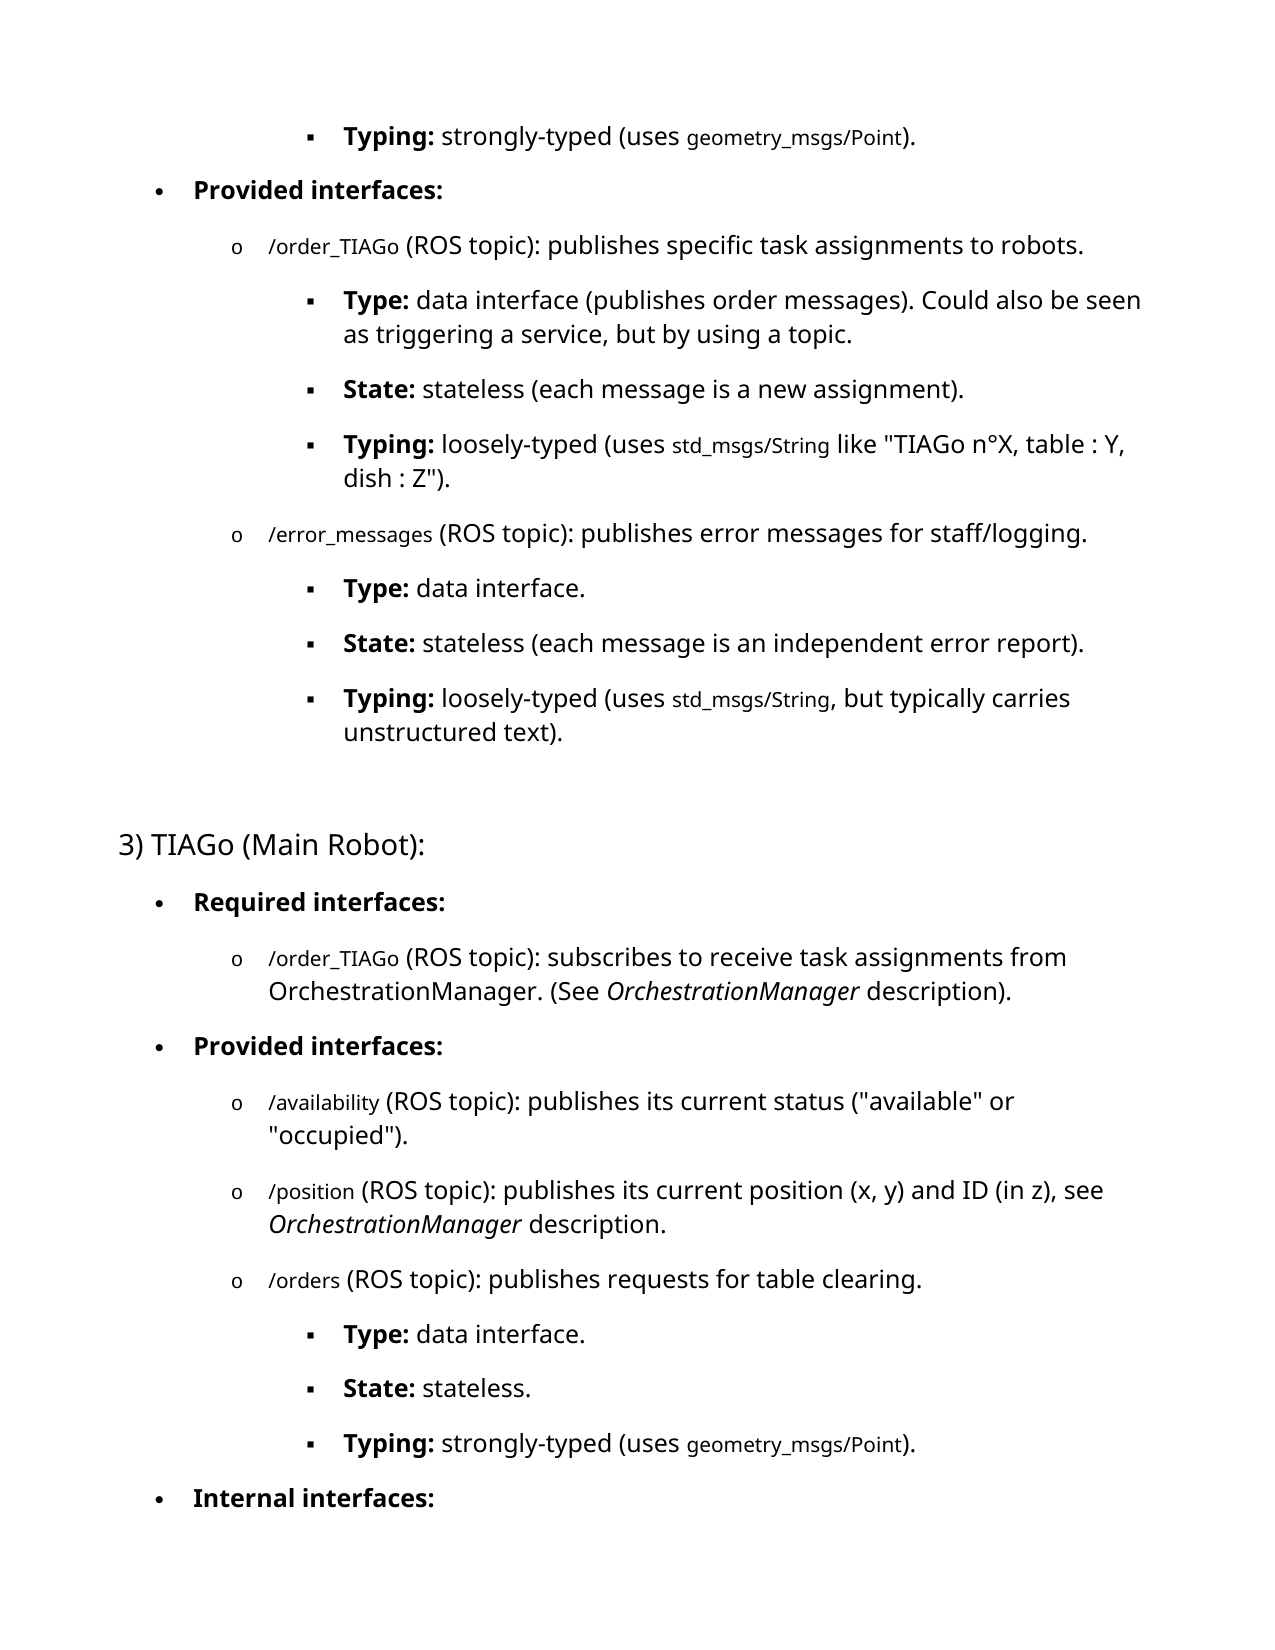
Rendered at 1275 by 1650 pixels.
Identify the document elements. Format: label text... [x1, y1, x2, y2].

list State: stateless (each message is a new assignment). [306, 372, 1157, 406]
list Typing: loosely-typed (uses std_msgs/String like "TIAGo n°X, table : Y, dish : Z"). [306, 427, 1157, 495]
list Internal interfaces: [156, 1481, 1157, 1515]
list Provided interfaces: [156, 173, 1157, 207]
list Typing: loosely-typed (uses std_msgs/String, but typically carries unstructured text). [306, 680, 1157, 748]
list /order_TIAGo (ROS topic): subscribes to receive task assignments from OrchestrationManager. (See OrchestrationManager description). [231, 939, 1157, 1008]
list /order_TIAGo (ROS topic): publishes specific task assignments to robots. [231, 228, 1157, 262]
list Typing: strongly-typed (uses geometry_msgs/Point). [306, 1426, 1157, 1460]
list Provided interfaces: [156, 1028, 1157, 1063]
list State: stateless (each message is an independent error report). [306, 625, 1157, 659]
list /position (ROS topic): publishes its current position (x, y) and ID (in z), see OrchestrationManager description. [231, 1172, 1157, 1241]
list Required interfaces: [156, 885, 1157, 919]
list Type: data interface. [306, 571, 1157, 604]
text 3) TIAGo (Main Robot): [118, 824, 1157, 864]
list Typing: strongly-typed (uses geometry_msgs/Point). [306, 118, 1157, 152]
list Type: data interface. [306, 1316, 1157, 1350]
list /orders (ROS topic): publishes requests for table clearing. [231, 1261, 1157, 1295]
list /error_messages (ROS topic): publishes error messages for staff/logging. [231, 516, 1157, 550]
list /availability (ROS topic): publishes its current status ("available" or "occupied"). [231, 1083, 1157, 1152]
list State: stateless. [306, 1371, 1157, 1405]
list Type: data interface (publishes order messages). Could also be seen as triggering a service, but by using a topic. [306, 283, 1157, 351]
